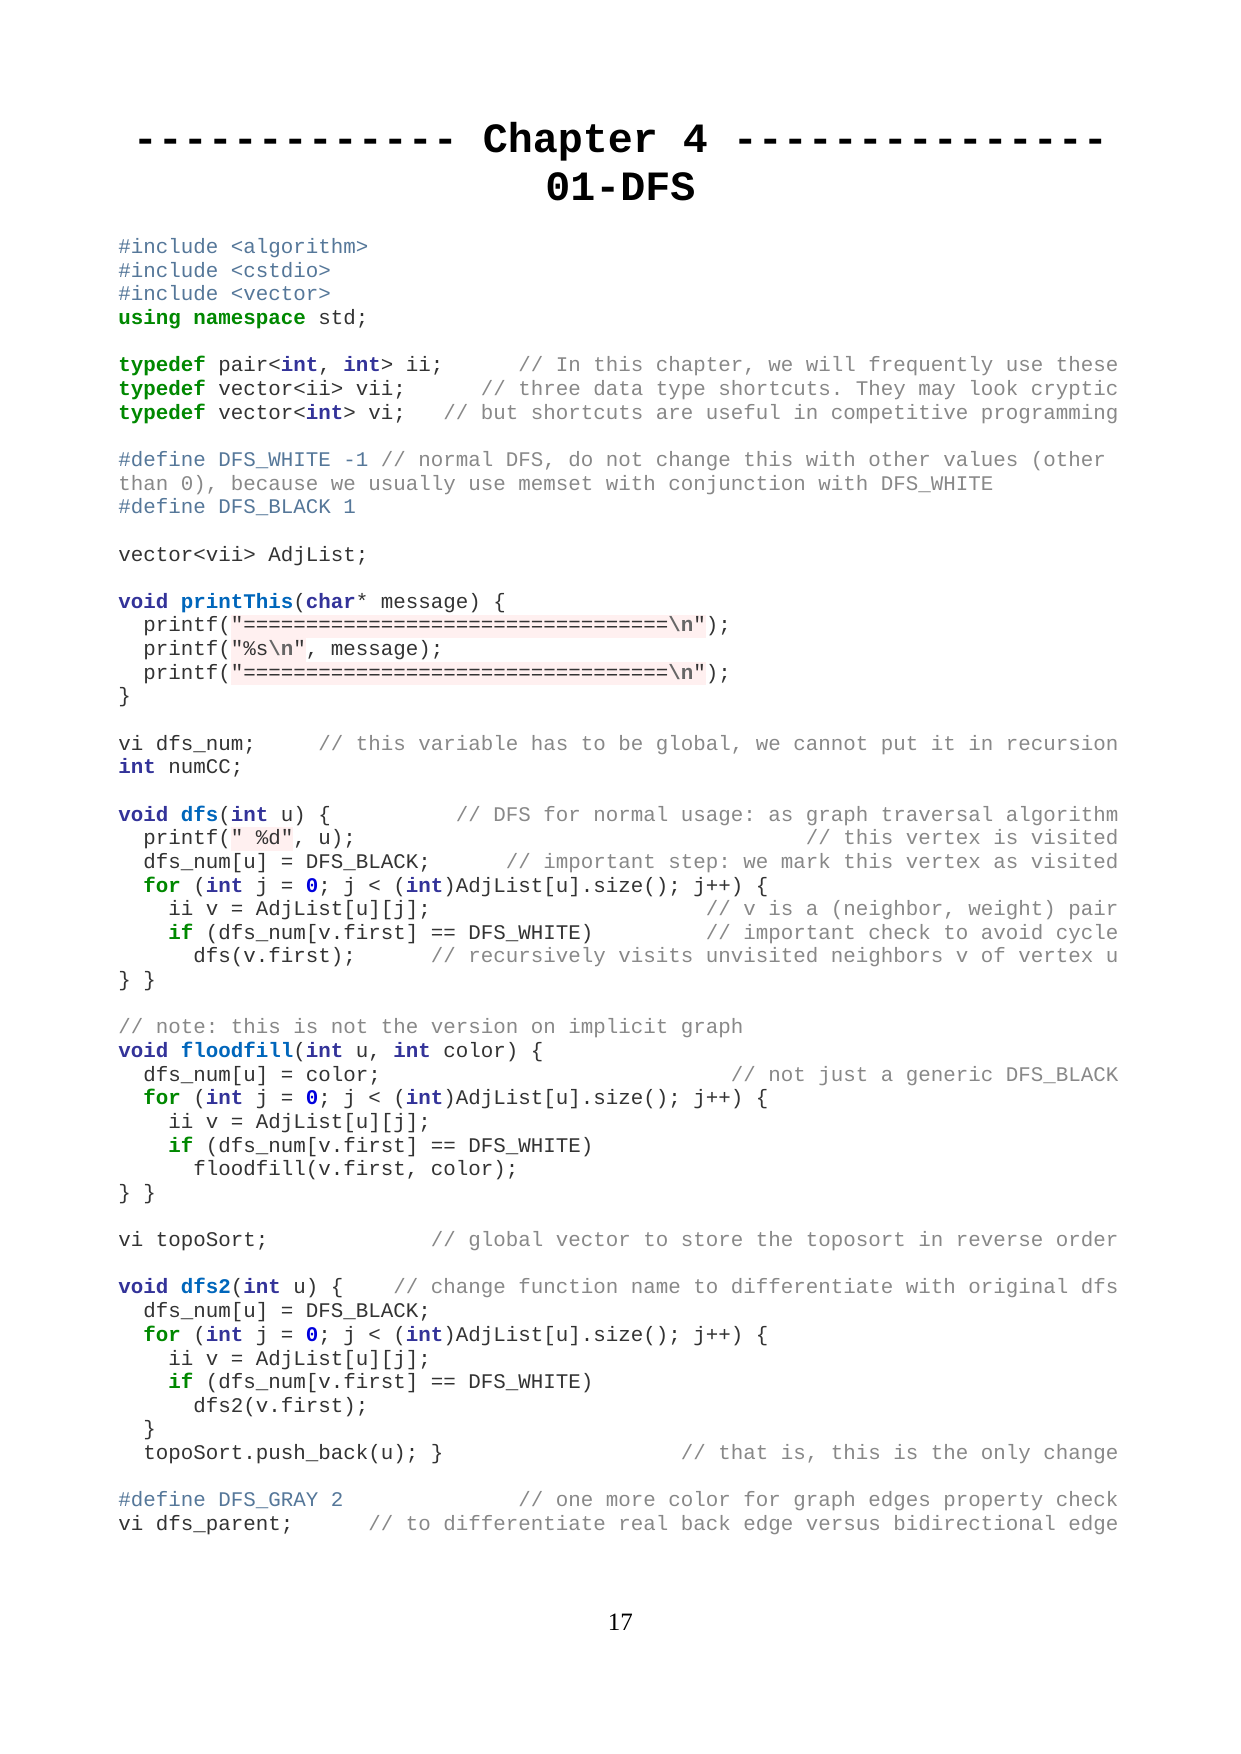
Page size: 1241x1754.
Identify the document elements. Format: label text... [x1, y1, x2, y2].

text // note: this is not the version on implicit graph [118, 1016, 1122, 1040]
text if (dfs_num[v.first] == DFS_WHITE) [118, 1135, 1122, 1158]
text vector<vii> AdjList; [118, 543, 1122, 567]
text #define DFS_GRAY 2 // one more color for graph edges property check [118, 1489, 1122, 1513]
text } [118, 685, 1122, 709]
text #define DFS_BLACK 1 [118, 496, 1122, 520]
text typedef vector<int> vi; // but shortcuts are useful in competitive programming [118, 402, 1122, 425]
text typedef pair<int, int> ii; // In this chapter, we will frequently use these [118, 354, 1122, 378]
text vi dfs_parent; // to differentiate real back edge versus bidirectional edge [118, 1513, 1122, 1537]
text if (dfs_num[v.first] == DFS_WHITE) [118, 1371, 1122, 1395]
text dfs_num[u] = color; // not just a generic DFS_BLACK [118, 1064, 1122, 1087]
text topoSort.push_back(u); } // that is, this is the only change [118, 1442, 1122, 1466]
text #include <algorithm> [118, 236, 1122, 260]
text 01-DFS [118, 165, 1122, 212]
text printf("==================================\n"); [118, 614, 1122, 638]
text printf("%s\n", message); [118, 638, 1122, 662]
text dfs2(v.first); [118, 1395, 1122, 1418]
text void dfs(int u) { // DFS for normal usage: as graph traversal algorithm [118, 804, 1122, 827]
text dfs(v.first); // recursively visits unvisited neighbors v of vertex u [118, 946, 1122, 969]
text for (int j = 0; j < (int)AdjList[u].size(); j++) { [118, 874, 1122, 898]
text ii v = AdjList[u][j]; // v is a (neighbor, weight) pair [118, 898, 1122, 922]
text ------------- Chapter 4 --------------- [118, 118, 1122, 165]
text #include <cstdio> [118, 260, 1122, 283]
text for (int j = 0; j < (int)AdjList[u].size(); j++) { [118, 1324, 1122, 1347]
text using namespace std; [118, 307, 1122, 331]
text for (int j = 0; j < (int)AdjList[u].size(); j++) { [118, 1087, 1122, 1111]
text dfs_num[u] = DFS_BLACK; // important step: we mark this vertex as visited [118, 851, 1122, 874]
text void printThis(char* message) { [118, 591, 1122, 614]
text printf(" %d", u); // this vertex is visited [118, 827, 1122, 851]
text typedef vector<ii> vii; // three data type shortcuts. They may look cryptic [118, 378, 1122, 402]
text if (dfs_num[v.first] == DFS_WHITE) // important check to avoid cycle [118, 922, 1122, 946]
text vi topoSort; // global vector to store the toposort in reverse order [118, 1229, 1122, 1253]
text dfs_num[u] = DFS_BLACK; [118, 1300, 1122, 1324]
text vi dfs_num; // this variable has to be global, we cannot put it in recursion [118, 733, 1122, 756]
text void floodfill(int u, int color) { [118, 1040, 1122, 1064]
text #include <vector> [118, 283, 1122, 307]
text ii v = AdjList[u][j]; [118, 1111, 1122, 1135]
text printf("==================================\n"); [118, 662, 1122, 685]
text floodfill(v.first, color); [118, 1158, 1122, 1182]
text } } [118, 1182, 1122, 1206]
text ii v = AdjList[u][j]; [118, 1347, 1122, 1371]
text int numCC; [118, 756, 1122, 780]
text } [118, 1418, 1122, 1442]
text #define DFS_WHITE -1 // normal DFS, do not change this with other values (other than 0), because we usually use memset with conjunction with DFS_WHITE [118, 449, 1122, 496]
text void dfs2(int u) { // change function name to differentiate with original dfs [118, 1277, 1122, 1300]
text } } [118, 969, 1122, 993]
